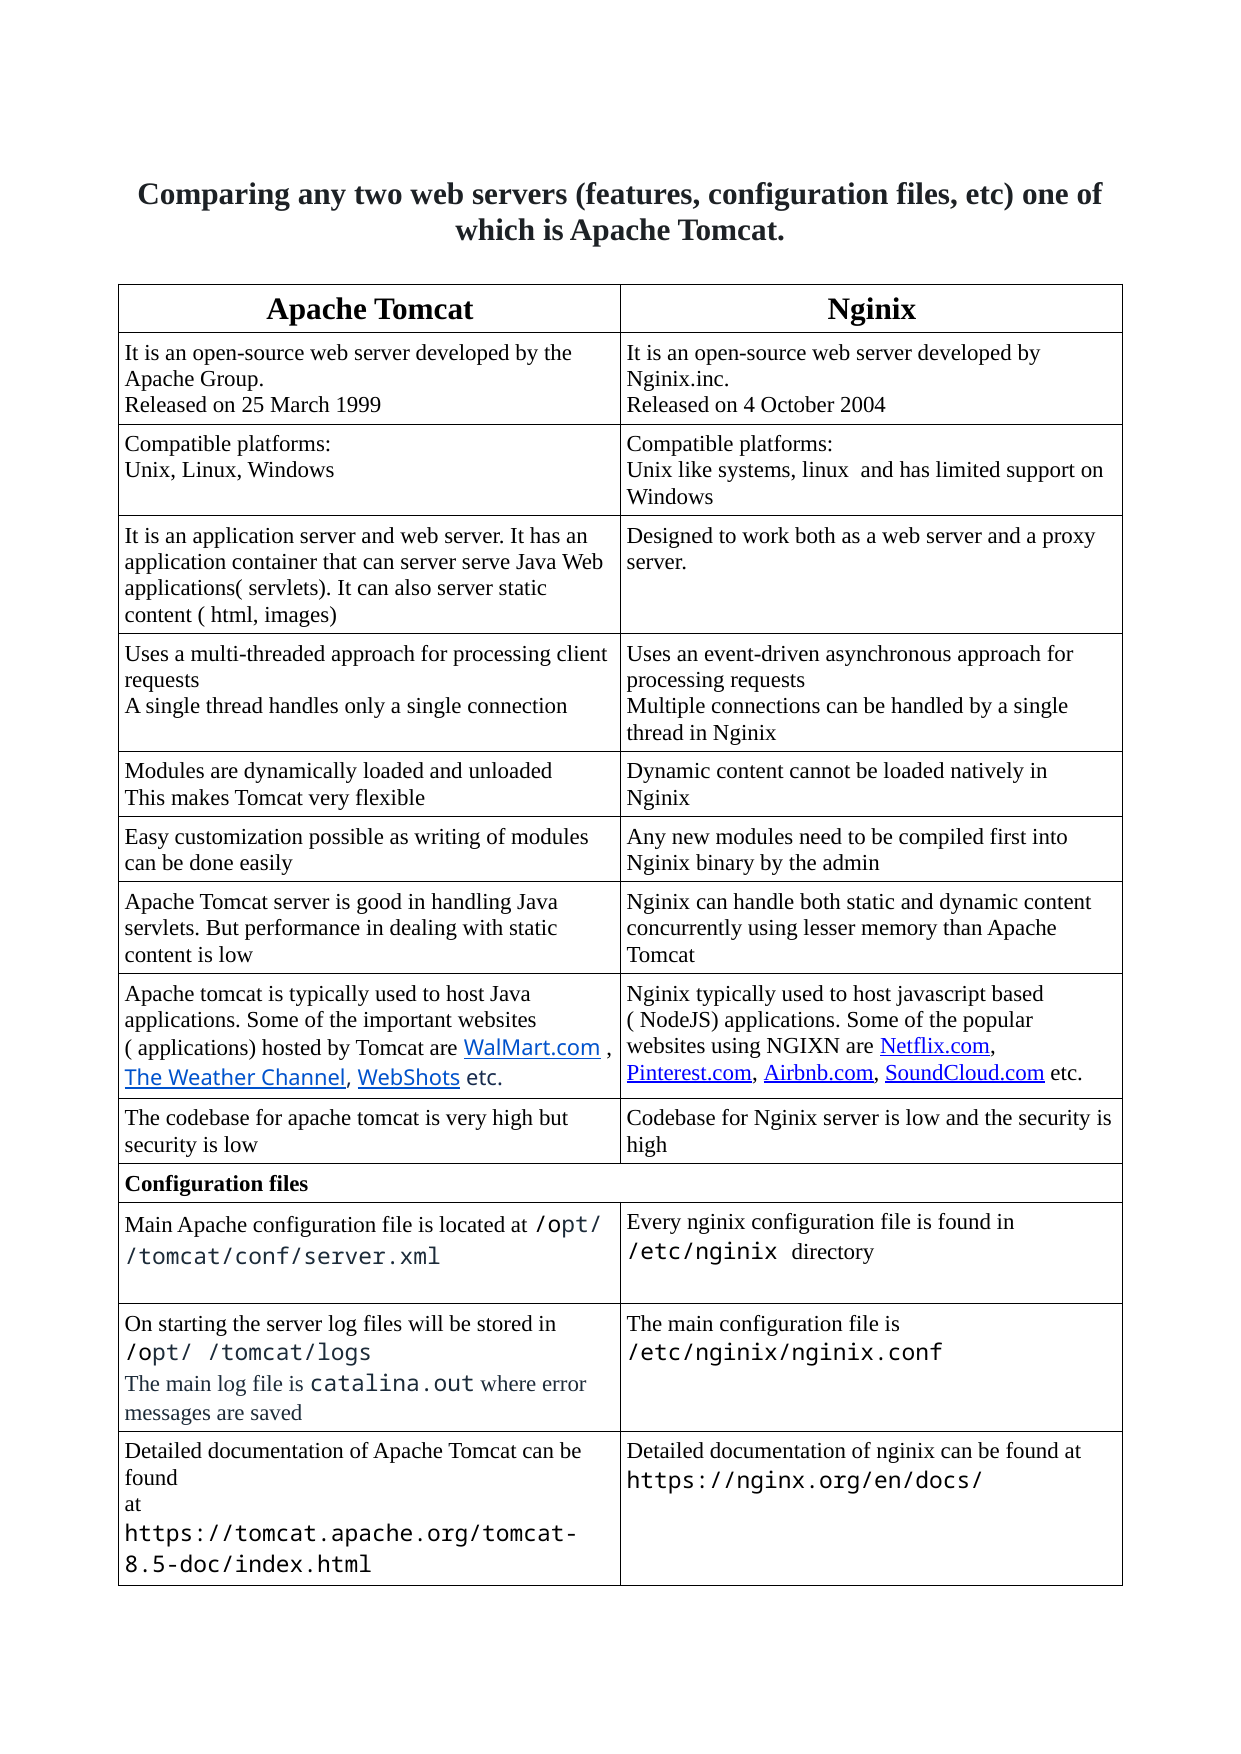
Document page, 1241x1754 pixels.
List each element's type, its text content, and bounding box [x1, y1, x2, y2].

table_header Apache Tomcat [119, 285, 620, 332]
table_cell It is an open-source web server developed by the Apache Group. Released on 25 March 1999 [119, 333, 620, 423]
table_cell Uses an event-driven asynchronous approach for processing requests Multiple connections can be handled by a single thread in Nginix [621, 634, 1122, 751]
table_cell Apache tomcat is typically used to host Java applications. Some of the important websites ( applications) hosted by Tomcat are WalMart.com , The Weather Channel, WebShots etc. [119, 974, 620, 1098]
table_cell Easy customization possible as writing of modules can be done easily [119, 817, 620, 881]
table_cell On starting the server log files will be stored in /opt/ /tomcat/logs The main log file is catalina.out where error messages are saved [119, 1304, 620, 1431]
table_cell Compatible platforms: Unix like systems, linux and has limited support on Windows [621, 425, 1122, 515]
table_cell Designed to work both as a web server and a proxy server. [621, 516, 1122, 633]
table_cell Nginix can handle both static and dynamic content concurrently using lesser memory than Apache Tomcat [621, 882, 1122, 973]
table_cell Modules are dynamically loaded and unloaded This makes Tomcat very flexible [119, 752, 620, 816]
table_cell Detailed documentation of nginix can be found at https://nginx.org/en/docs/ [621, 1432, 1122, 1585]
table_cell The codebase for apache tomcat is very high but security is low [119, 1099, 620, 1163]
text Comparing any two web servers (features, configuration files, etc) one of which is Apache Tomcat. [118, 176, 1122, 247]
table_cell It is an open-source web server developed by Nginix.inc. Released on 4 October 2004 [621, 333, 1122, 423]
table_cell It is an application server and web server. It has an application container that can server serve Java Web applications( servlets). It can also server static content ( html, images) [119, 516, 620, 633]
table_cell Configuration files [119, 1164, 1122, 1202]
table_cell Compatible platforms: Unix, Linux, Windows [119, 425, 620, 515]
table_cell Main Apache configuration file is located at /opt/ /tomcat/conf/server.xml [119, 1203, 620, 1303]
table_cell Uses a multi-threaded approach for processing client requests A single thread handles only a single connection [119, 634, 620, 751]
table_cell Dynamic content cannot be loaded natively in Nginix [621, 752, 1122, 816]
table_cell Codebase for Nginix server is low and the security is high [621, 1099, 1122, 1163]
table_cell Nginix typically used to host javascript based ( NodeJS) applications. Some of the popular websites using NGIXN are Netflix.com, Pinterest.com, Airbnb.com, SoundCloud.com etc. [621, 974, 1122, 1098]
table_header Nginix [621, 285, 1122, 332]
table_cell The main configuration file is /etc/nginix/nginix.conf [621, 1304, 1122, 1431]
table_cell Any new modules need to be compiled first into Nginix binary by the admin [621, 817, 1122, 881]
table_cell Apache Tomcat server is good in handling Java servlets. But performance in dealing with static content is low [119, 882, 620, 973]
table_cell Detailed documentation of Apache Tomcat can be found at https://tomcat.apache.org/tomcat-8.5-doc/index.html [119, 1432, 620, 1585]
table_cell Every nginix configuration file is found in /etc/nginix directory [621, 1203, 1122, 1303]
